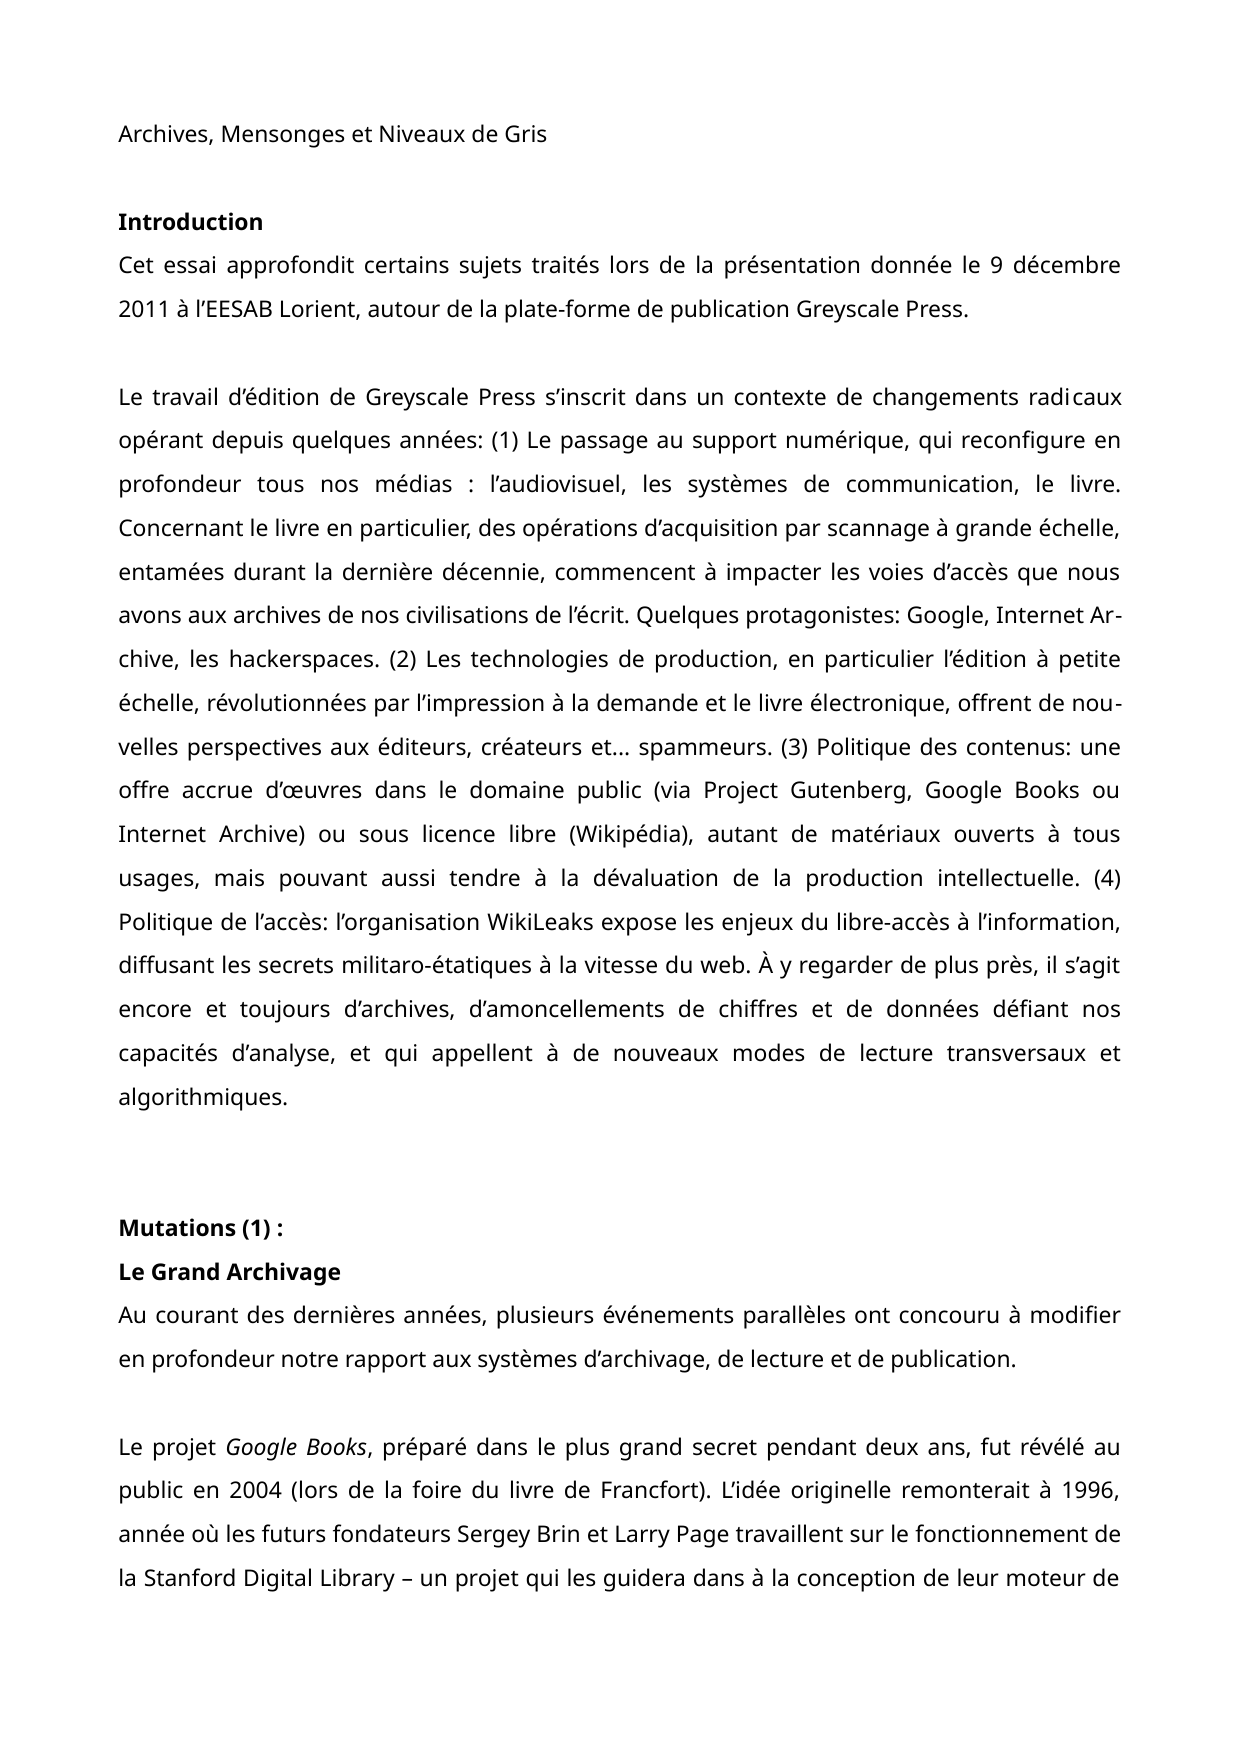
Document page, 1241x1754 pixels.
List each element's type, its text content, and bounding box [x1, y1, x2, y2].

text Archives, Mensonges et Niveaux de Gris [118, 118, 1122, 149]
text Cet essai approfondit certains sujets traités lors de la présentation donnée le 9 décembre 2011 à l’EESAB Lorient, autour de la plate-forme de publication Greyscale Press. [118, 249, 1122, 324]
text Le Grand Archivage [118, 1256, 1122, 1287]
text Mutations (1) : [118, 1212, 1122, 1243]
text Introduction [118, 206, 1122, 237]
text Au courant des dernières années, plusieurs événements parallèles ont concouru à modifier en profondeur notre rapport aux systèmes d’archivage, de lecture et de publication. [118, 1299, 1122, 1374]
text Le projet Google Books, préparé dans le plus grand secret pendant deux ans, fut révélé au public en 2004 (lors de la foire du livre de Francfort). L’idée originelle remonterait à 1996, année où les futurs fondateurs Sergey Brin et Larry Page travaillent sur le fonctionnement de la Stanford Digital Library – un projet qui les guidera dans à la conception de leur moteur de [118, 1431, 1122, 1593]
text Le travail d’édition de Greyscale Press s’inscrit dans un contexte de changements radi­caux opérant depuis quelques années: (1) Le passage au support numérique, qui reconfigure en profondeur tous nos médias : l’audiovisuel, les systèmes de communication, le livre. Concernant le livre en particulier, des opérations d’acquisition par scannage à grande échelle, en­tamées durant la dernière décennie, commencent à impacter les voies d’accès que nous avons aux archives de nos civilisations de l’écrit. Quelques protagonistes: Google, Internet Ar­chive, les hackerspaces. (2) Les technologies de production, en particulier l’édition à petite échelle, révolutionnées par l’impression à la demande et le livre électronique, offrent de nou­velles perspectives aux éditeurs, créateurs et... spammeurs. (3) Politique des contenus: une offre accrue d’œuvres dans le domaine public (via Project Gutenberg, Google Books ou Internet Archive) ou sous licence libre (Wikipédia), autant de matériaux ouverts à tous usages, mais pouvant aussi tendre à la dévaluation de la production intellectuelle. (4) Politique de l’accès: l’organisation WikiLeaks expose les enjeux du libre-accès à l’information, diffusant les secrets militaro-étatiques à la vitesse du web. À y regarder de plus près, il s’agit encore et toujours d’archives, d’amoncellements de chiffres et de données défiant nos capacités d’analyse, et qui appellent à de nouveaux modes de lecture transversaux et algorithmiques. [118, 381, 1122, 1112]
